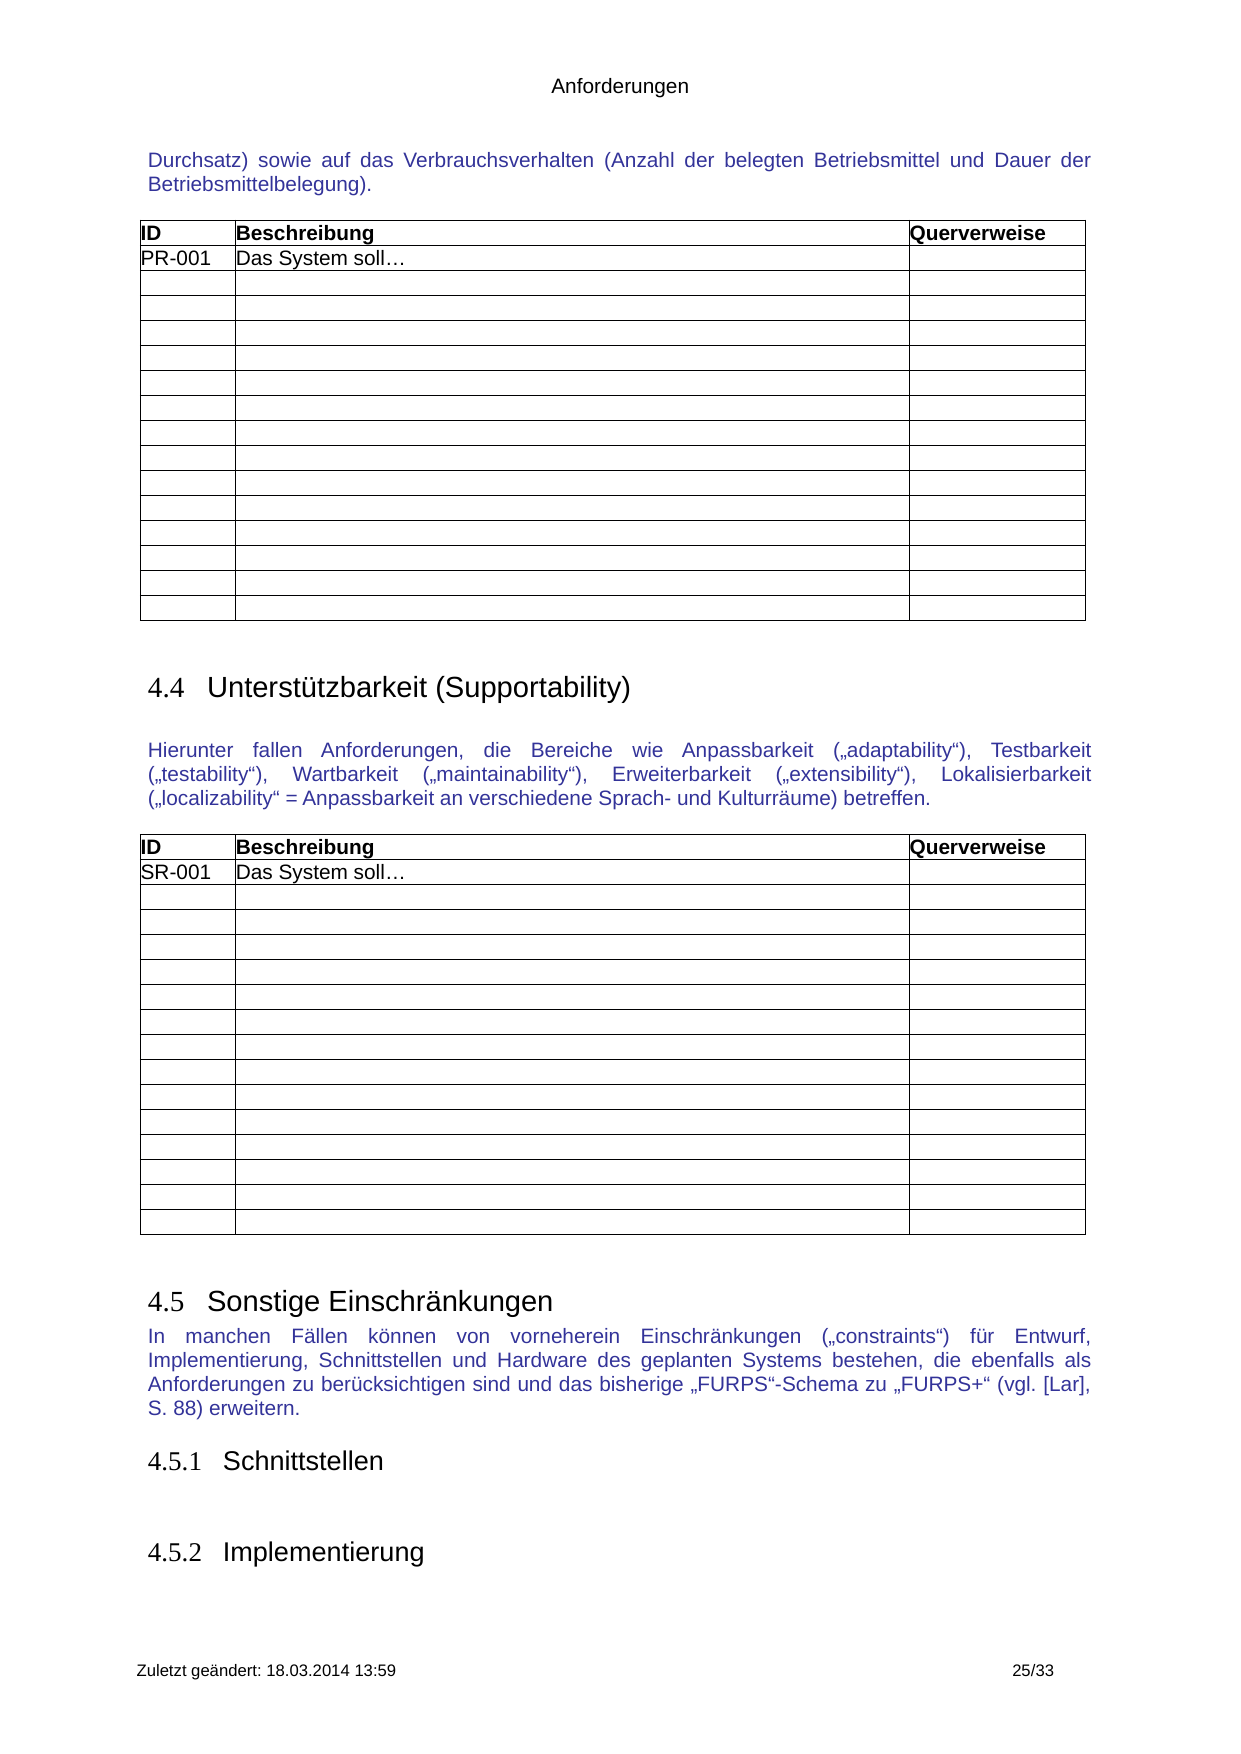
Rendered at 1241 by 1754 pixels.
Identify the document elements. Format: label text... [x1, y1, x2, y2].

table_cell [141, 1185, 235, 1209]
table_cell [141, 396, 235, 419]
table_cell [236, 1035, 909, 1059]
table_cell [236, 471, 909, 494]
table_cell [910, 1060, 1085, 1084]
table_cell [141, 910, 235, 934]
table_cell [141, 985, 235, 1009]
table_cell [141, 1110, 235, 1134]
subtitle Implementierung [148, 1536, 1092, 1567]
table_cell [236, 596, 909, 619]
table_cell [236, 546, 909, 569]
table_cell [910, 346, 1085, 369]
table_cell [236, 296, 909, 319]
table_cell [236, 1060, 909, 1084]
table_cell [236, 421, 909, 444]
table_header ID [141, 221, 235, 244]
table_cell [141, 935, 235, 959]
table_cell [236, 1210, 909, 1234]
table_cell [910, 271, 1085, 294]
table_cell [236, 1110, 909, 1134]
table_cell [910, 471, 1085, 494]
table_cell Das System soll… [236, 860, 909, 884]
table_cell [236, 496, 909, 519]
table_cell [910, 1185, 1085, 1209]
table_cell [910, 321, 1085, 344]
table_cell [910, 596, 1085, 619]
table_cell [910, 910, 1085, 934]
table_cell [236, 396, 909, 419]
text Hierunter fallen Anforderungen, die Bereiche wie Anpassbarkeit („adaptability“), Testbarkeit („testability“), Wartbarkeit („maintainability“), Erweiterbarkeit („extensibility“), Lokalisierbarkeit („localizability“ = Anpassbarkeit an verschiedene Sprach- und Kulturräume) betreffen. [148, 738, 1092, 810]
table_cell [236, 985, 909, 1009]
table_cell [141, 496, 235, 519]
table_cell [910, 1085, 1085, 1109]
table_cell [141, 1135, 235, 1159]
subtitle Unterstützbarkeit (Supportability) [148, 669, 1092, 703]
table_cell [236, 1135, 909, 1159]
table_cell [141, 371, 235, 394]
table_cell [236, 371, 909, 394]
table_cell [141, 596, 235, 619]
table_cell [236, 1185, 909, 1209]
table_cell [141, 296, 235, 319]
table_cell [236, 1010, 909, 1034]
table_cell [910, 860, 1085, 884]
table_header ID [141, 835, 235, 859]
table_cell [910, 446, 1085, 469]
table_cell [141, 1060, 235, 1084]
table_cell [910, 246, 1085, 269]
table_cell [910, 421, 1085, 444]
table_cell [910, 985, 1085, 1009]
table_cell Das System soll… [236, 246, 909, 269]
table_cell [141, 321, 235, 344]
table_cell [910, 1135, 1085, 1159]
table_cell [236, 321, 909, 344]
table_cell [141, 446, 235, 469]
table_cell [141, 960, 235, 984]
subtitle Sonstige Einschränkungen [148, 1284, 1092, 1318]
table_cell [910, 960, 1085, 984]
table_cell [236, 346, 909, 369]
table_cell [236, 960, 909, 984]
table_cell [910, 1110, 1085, 1134]
table_cell [910, 935, 1085, 959]
table_cell [236, 571, 909, 594]
subtitle Schnittstellen [148, 1445, 1092, 1476]
table_cell [141, 1210, 235, 1234]
table_cell [141, 1035, 235, 1059]
table_cell [141, 546, 235, 569]
text In manchen Fällen können von vorneherein Einschränkungen („constraints“) für Entwurf, Implementierung, Schnittstellen und Hardware des geplanten Systems bestehen, die ebenfalls als Anforderungen zu berücksichtigen sind und das bisherige „FURPS“-Schema zu „FURPS+“ (vgl. [Lar], S. 88) erweitern. [148, 1324, 1092, 1420]
table_cell [141, 421, 235, 444]
table_cell [141, 471, 235, 494]
table_cell [910, 296, 1085, 319]
table_cell [236, 910, 909, 934]
table_cell [910, 521, 1085, 544]
table_cell [141, 1010, 235, 1034]
table_cell [910, 1160, 1085, 1184]
table_cell [910, 1010, 1085, 1034]
text Durchsatz) sowie auf das Verbrauchsverhalten (Anzahl der belegten Betriebsmittel und Dauer der Betriebsmittelbelegung). [148, 148, 1092, 196]
table_cell [910, 396, 1085, 419]
table_cell [236, 446, 909, 469]
table_cell [141, 271, 235, 294]
table_cell [910, 1035, 1085, 1059]
table_cell [141, 346, 235, 369]
table_cell [910, 571, 1085, 594]
table_cell [141, 885, 235, 909]
table_cell [910, 546, 1085, 569]
table_cell [236, 521, 909, 544]
table_cell [910, 885, 1085, 909]
table_header Querverweise [910, 835, 1085, 859]
table_cell [236, 1160, 909, 1184]
table_cell [141, 521, 235, 544]
table_cell [236, 885, 909, 909]
table_cell [236, 271, 909, 294]
table_cell [141, 1085, 235, 1109]
table_cell [910, 371, 1085, 394]
table_cell [910, 1210, 1085, 1234]
table_cell [141, 1160, 235, 1184]
table_cell SR-001 [141, 860, 235, 884]
table_cell [141, 571, 235, 594]
table_header Beschreibung [236, 221, 909, 244]
table_cell [236, 935, 909, 959]
table_header Beschreibung [236, 835, 909, 859]
table_header Querverweise [910, 221, 1085, 244]
table_cell [910, 496, 1085, 519]
table_cell [236, 1085, 909, 1109]
table_cell PR-001 [141, 246, 235, 269]
